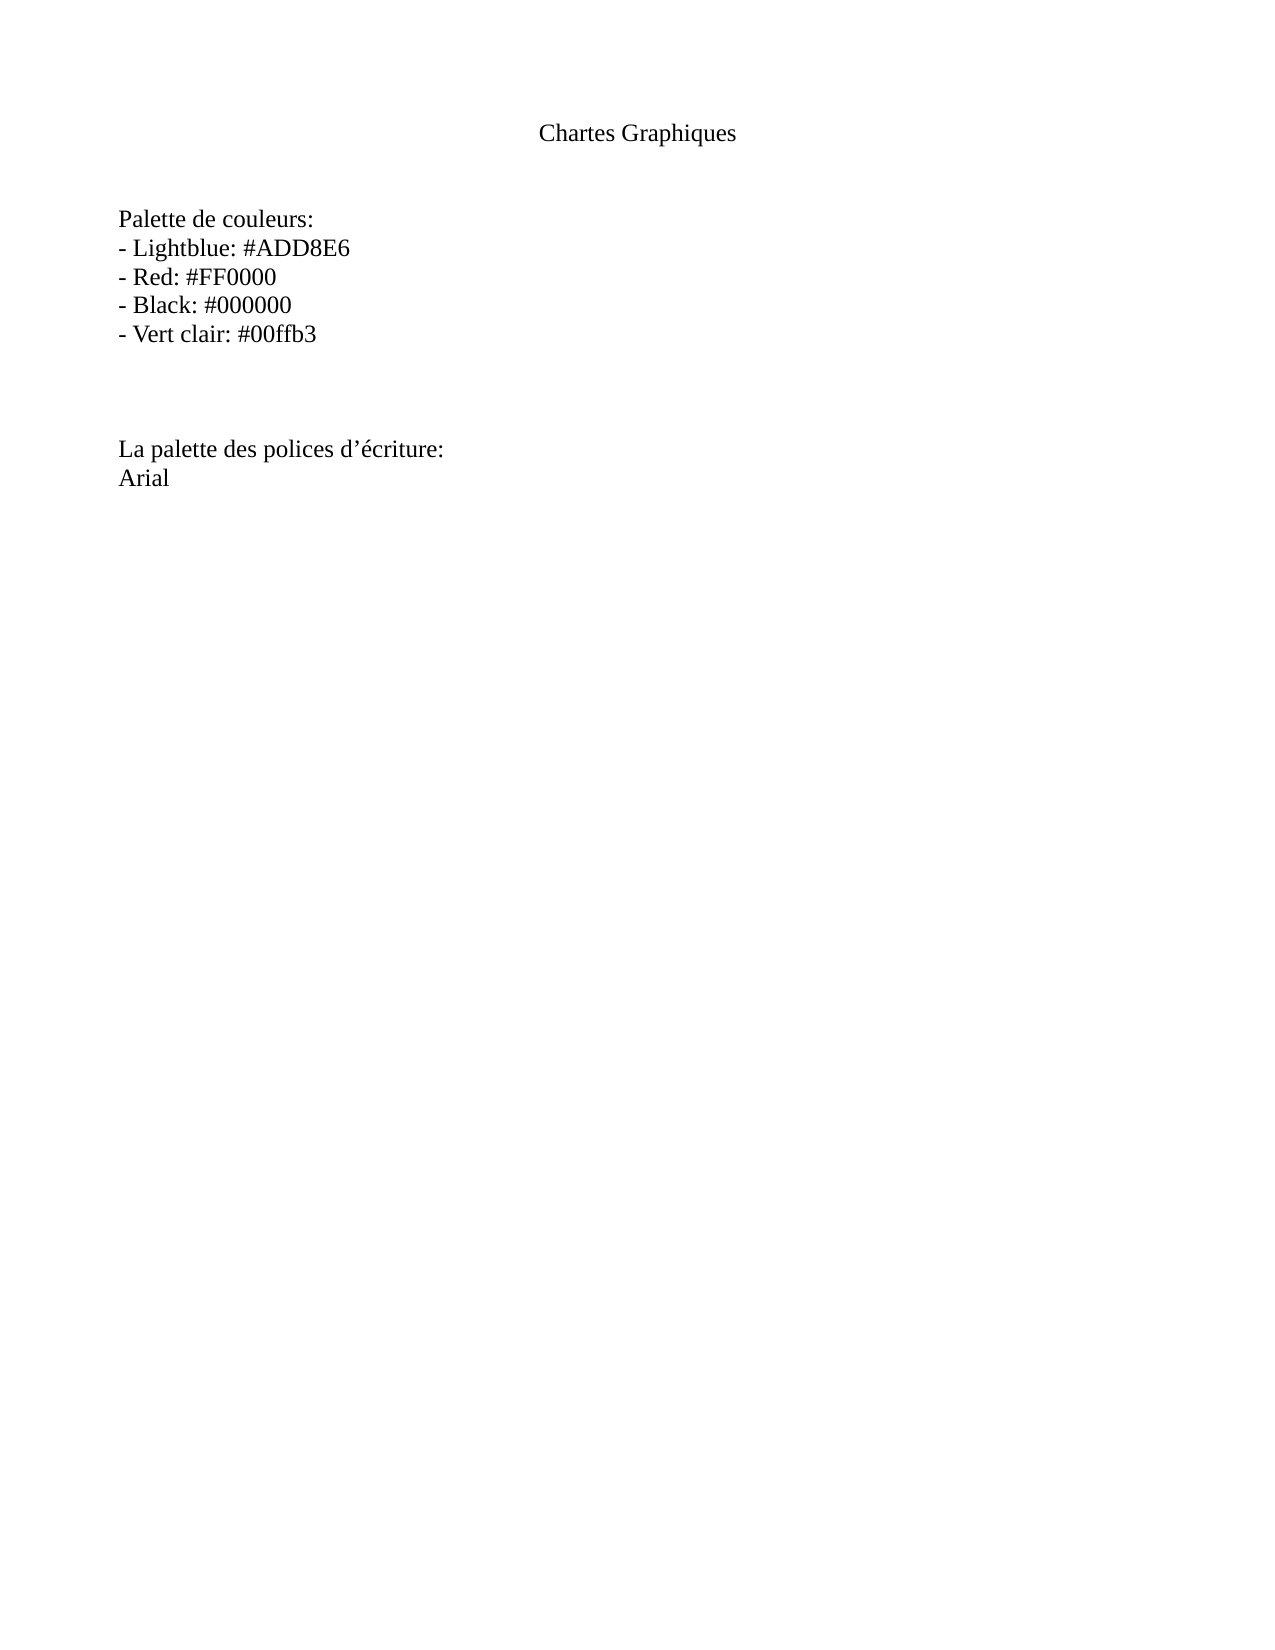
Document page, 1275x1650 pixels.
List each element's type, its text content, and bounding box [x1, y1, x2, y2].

text La palette des polices d’écriture: [118, 434, 1157, 463]
text Chartes Graphiques [118, 118, 1157, 147]
text - Red: #FF0000 [118, 262, 1157, 291]
text - Black: #000000 [118, 291, 1157, 319]
text Arial [118, 463, 1157, 492]
text - Lightblue: #ADD8E6 [118, 233, 1157, 262]
text Palette de couleurs: [118, 204, 1157, 233]
text - Vert clair: #00ffb3 [118, 319, 1157, 348]
